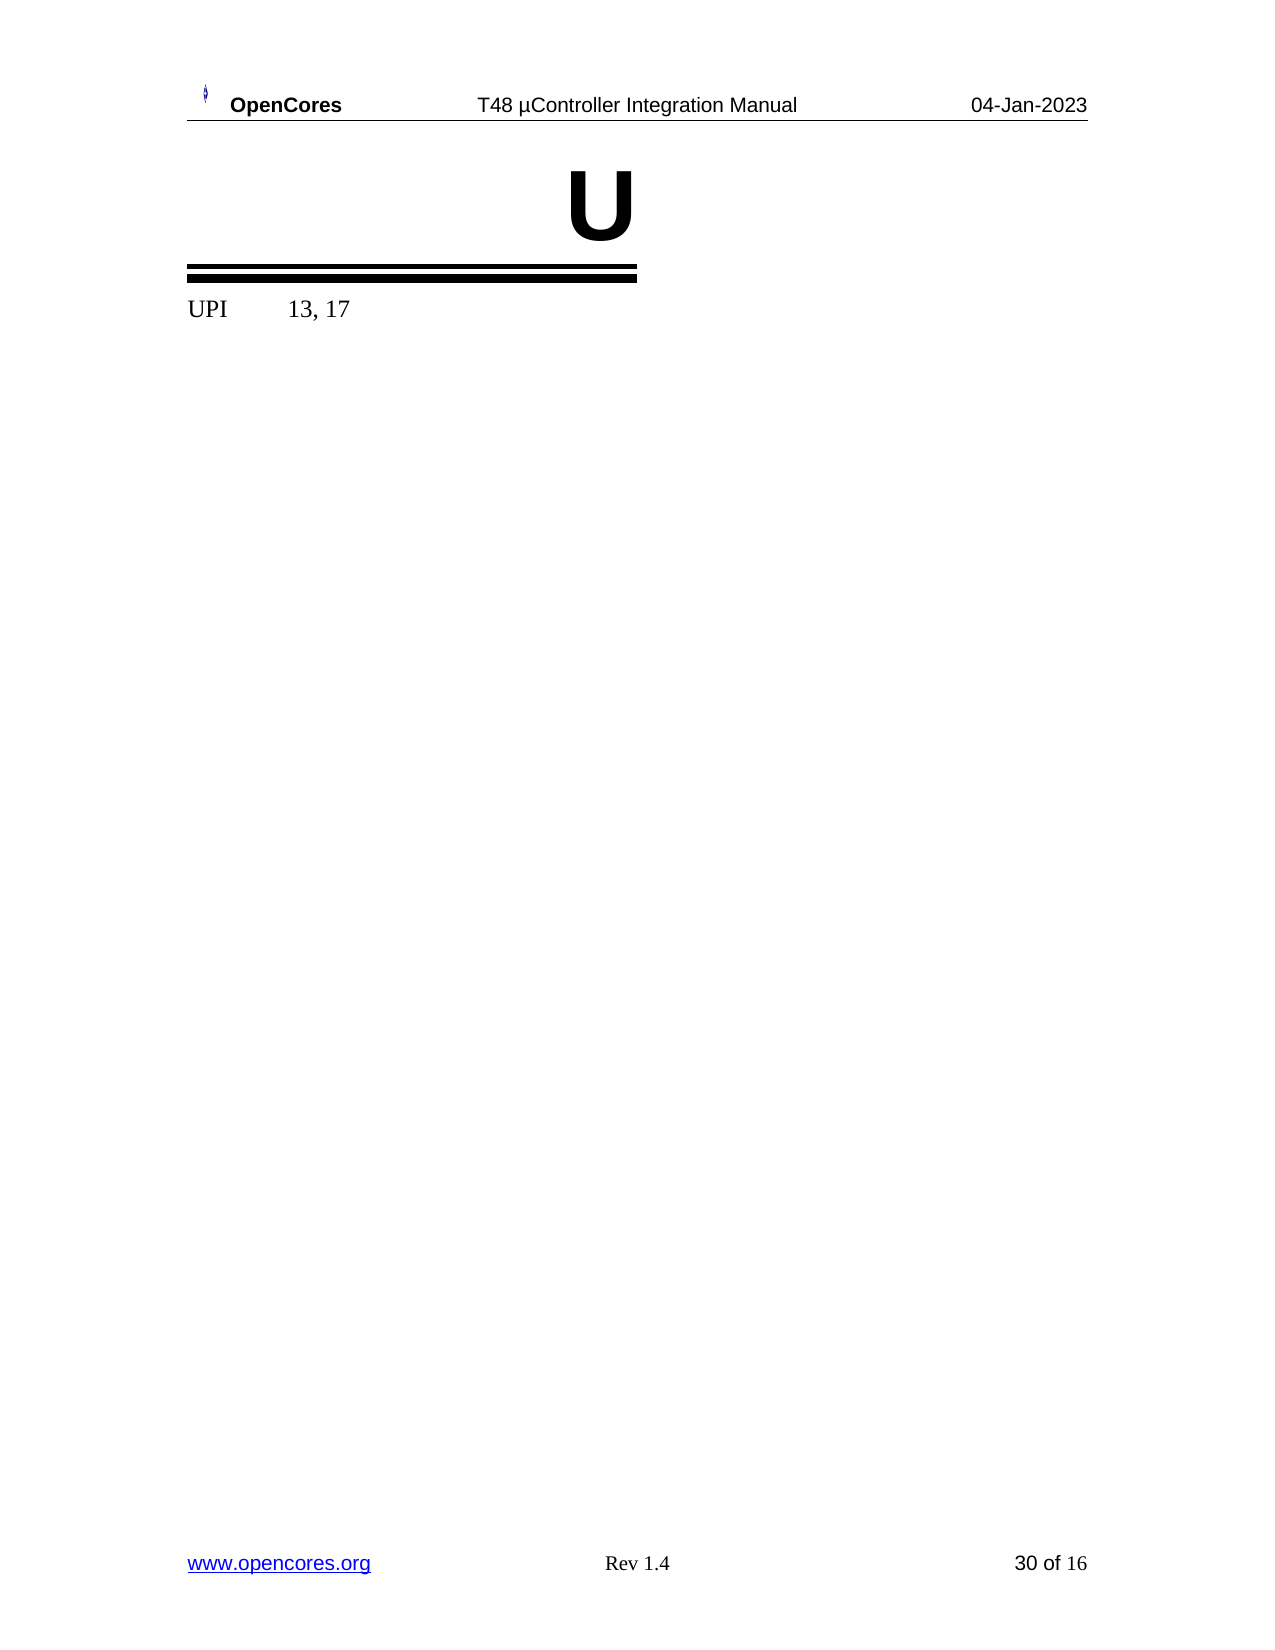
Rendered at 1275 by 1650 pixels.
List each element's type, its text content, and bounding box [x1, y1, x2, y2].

text UPI 13, 17 [187, 295, 637, 323]
text U [187, 150, 637, 264]
text [187, 269, 637, 274]
